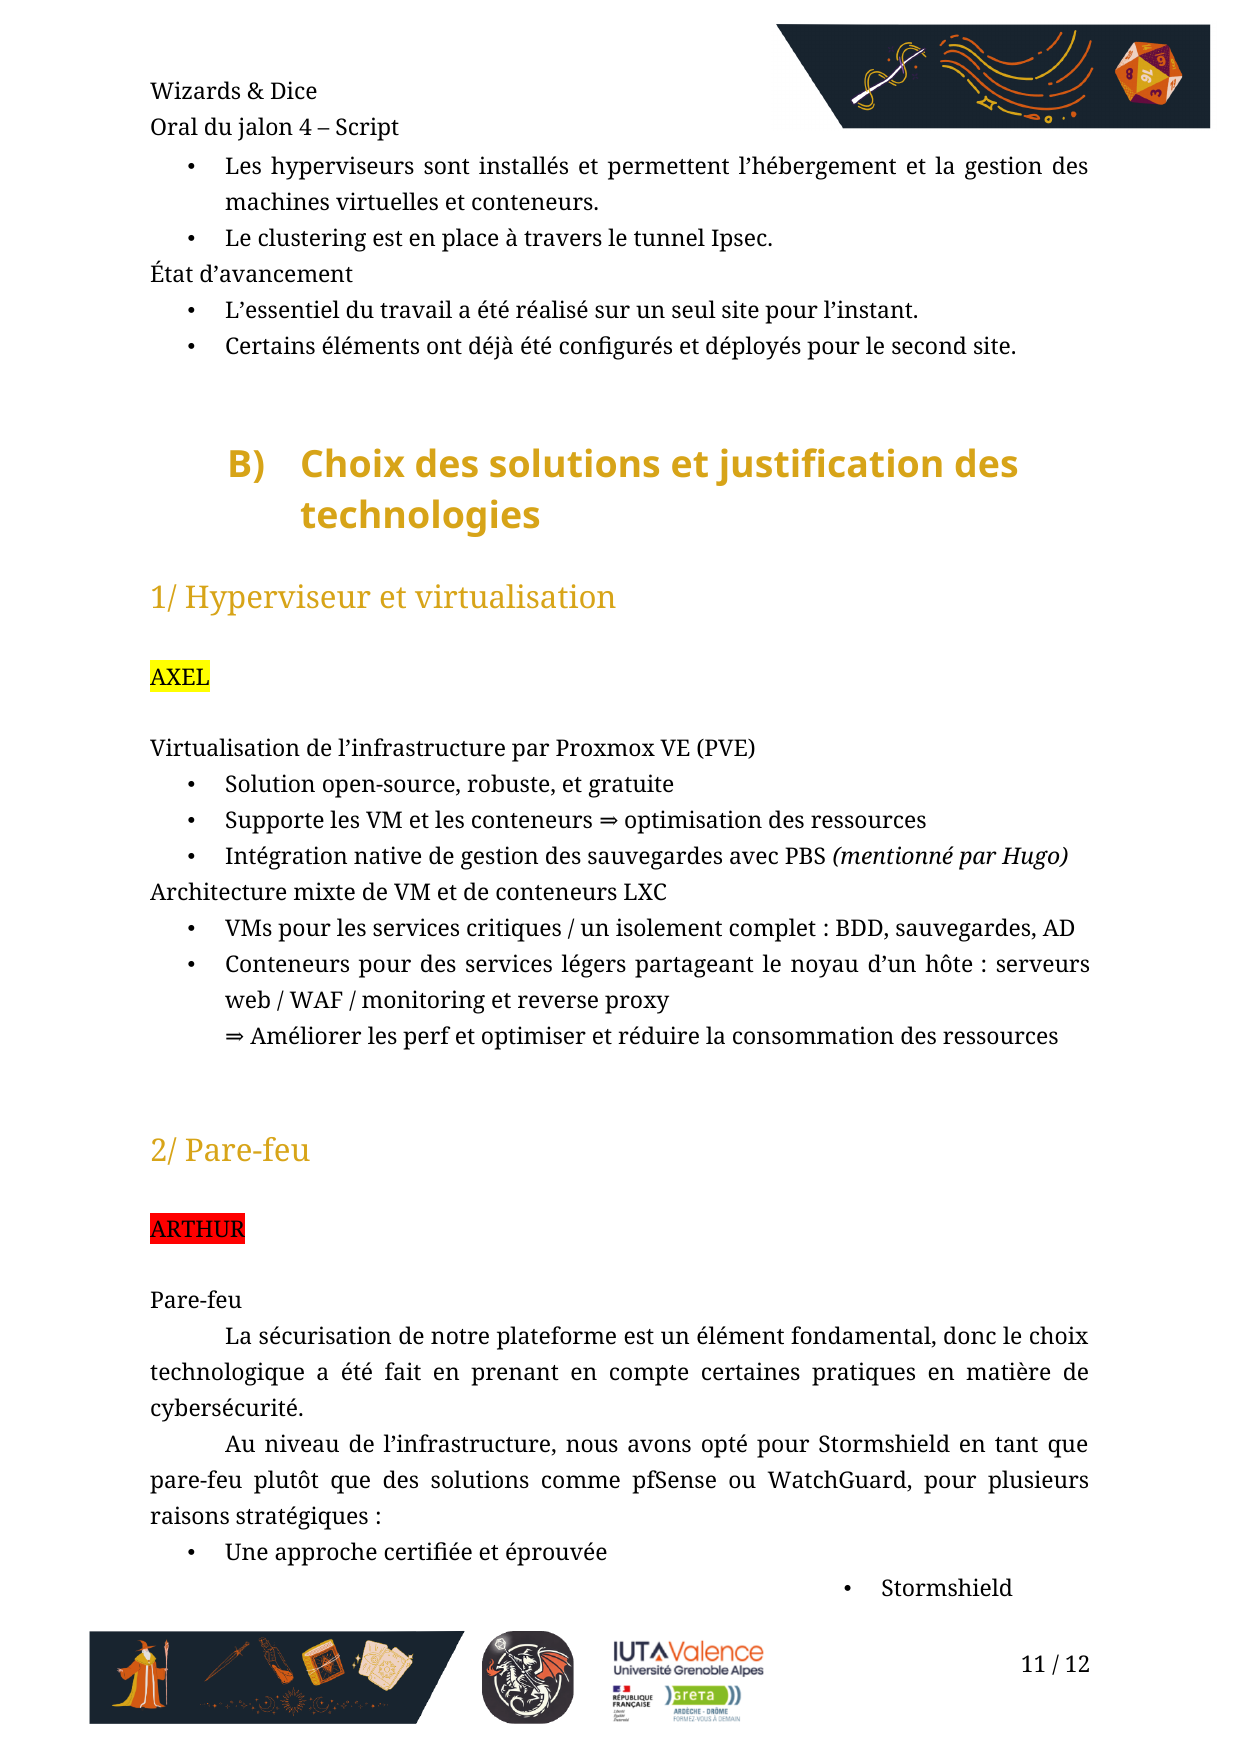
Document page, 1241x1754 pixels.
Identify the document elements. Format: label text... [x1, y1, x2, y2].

list VMs pour les services critiques / un isolement complet : BDD, sauvegardes, AD [187, 912, 1090, 943]
subtitle Hyperviseur et virtualisation [150, 576, 1090, 618]
list L’essentiel du travail a été réalisé sur un seul site pour l’instant. [187, 294, 1090, 325]
subtitle Pare-feu [150, 1128, 1090, 1170]
list ⇒ Améliorer les perf et optimiser et réduire la consommation des ressources [187, 1020, 1090, 1051]
picture [771, 21, 1218, 131]
text ARTHUR [150, 1212, 1090, 1244]
text État d’avancement [150, 258, 1090, 289]
list Les hyperviseurs sont installés et permettent l’hébergement et la gestion des machines virtuelles et conteneurs. [187, 150, 1090, 217]
list Le clustering est en place à travers le tunnel Ipsec. [187, 222, 1090, 253]
list Certains éléments ont déjà été configurés et déployés pour le second site. [187, 330, 1090, 361]
list Stormshield bénéficie de certifications de sécurité (ANSSI, EAL4+, etc.), ce qui renforce la confiance dans sa capacité à protéger des environnements sensibles. [187, 1572, 1090, 1603]
text AXEL [150, 660, 1090, 692]
text Architecture mixte de VM et de conteneurs LXC [150, 876, 1090, 907]
list Solution open-source, robuste, et gratuite [187, 768, 1090, 799]
text Virtualisation de l’infrastructure par Proxmox VE (PVE) [150, 732, 1090, 763]
list Conteneurs pour des services légers partageant le noyau d’un hôte : serveurs web / WAF / monitoring et reverse proxy [187, 948, 1090, 1015]
list Une approche certifiée et éprouvée [187, 1536, 1090, 1567]
text Pare-feu [150, 1284, 1090, 1316]
list Supporte les VM et les conteneurs ⇒ optimisation des ressources [187, 804, 1090, 835]
picture [81, 1620, 788, 1733]
text Au niveau de l’infrastructure, nous avons opté pour Stormshield en tant que pare-feu plutôt que des solutions comme pfSense ou WatchGuard, pour plusieurs raisons stratégiques : [150, 1428, 1090, 1531]
subtitle Choix des solutions et justification des technologies [227, 437, 1090, 539]
text La sécurisation de notre plateforme est un élément fondamental, donc le choix technologique a été fait en prenant en compte certaines pratiques en matière de cybersécurité. [150, 1320, 1090, 1423]
list Intégration native de gestion des sauvegardes avec PBS (mentionné par Hugo) [187, 840, 1090, 871]
